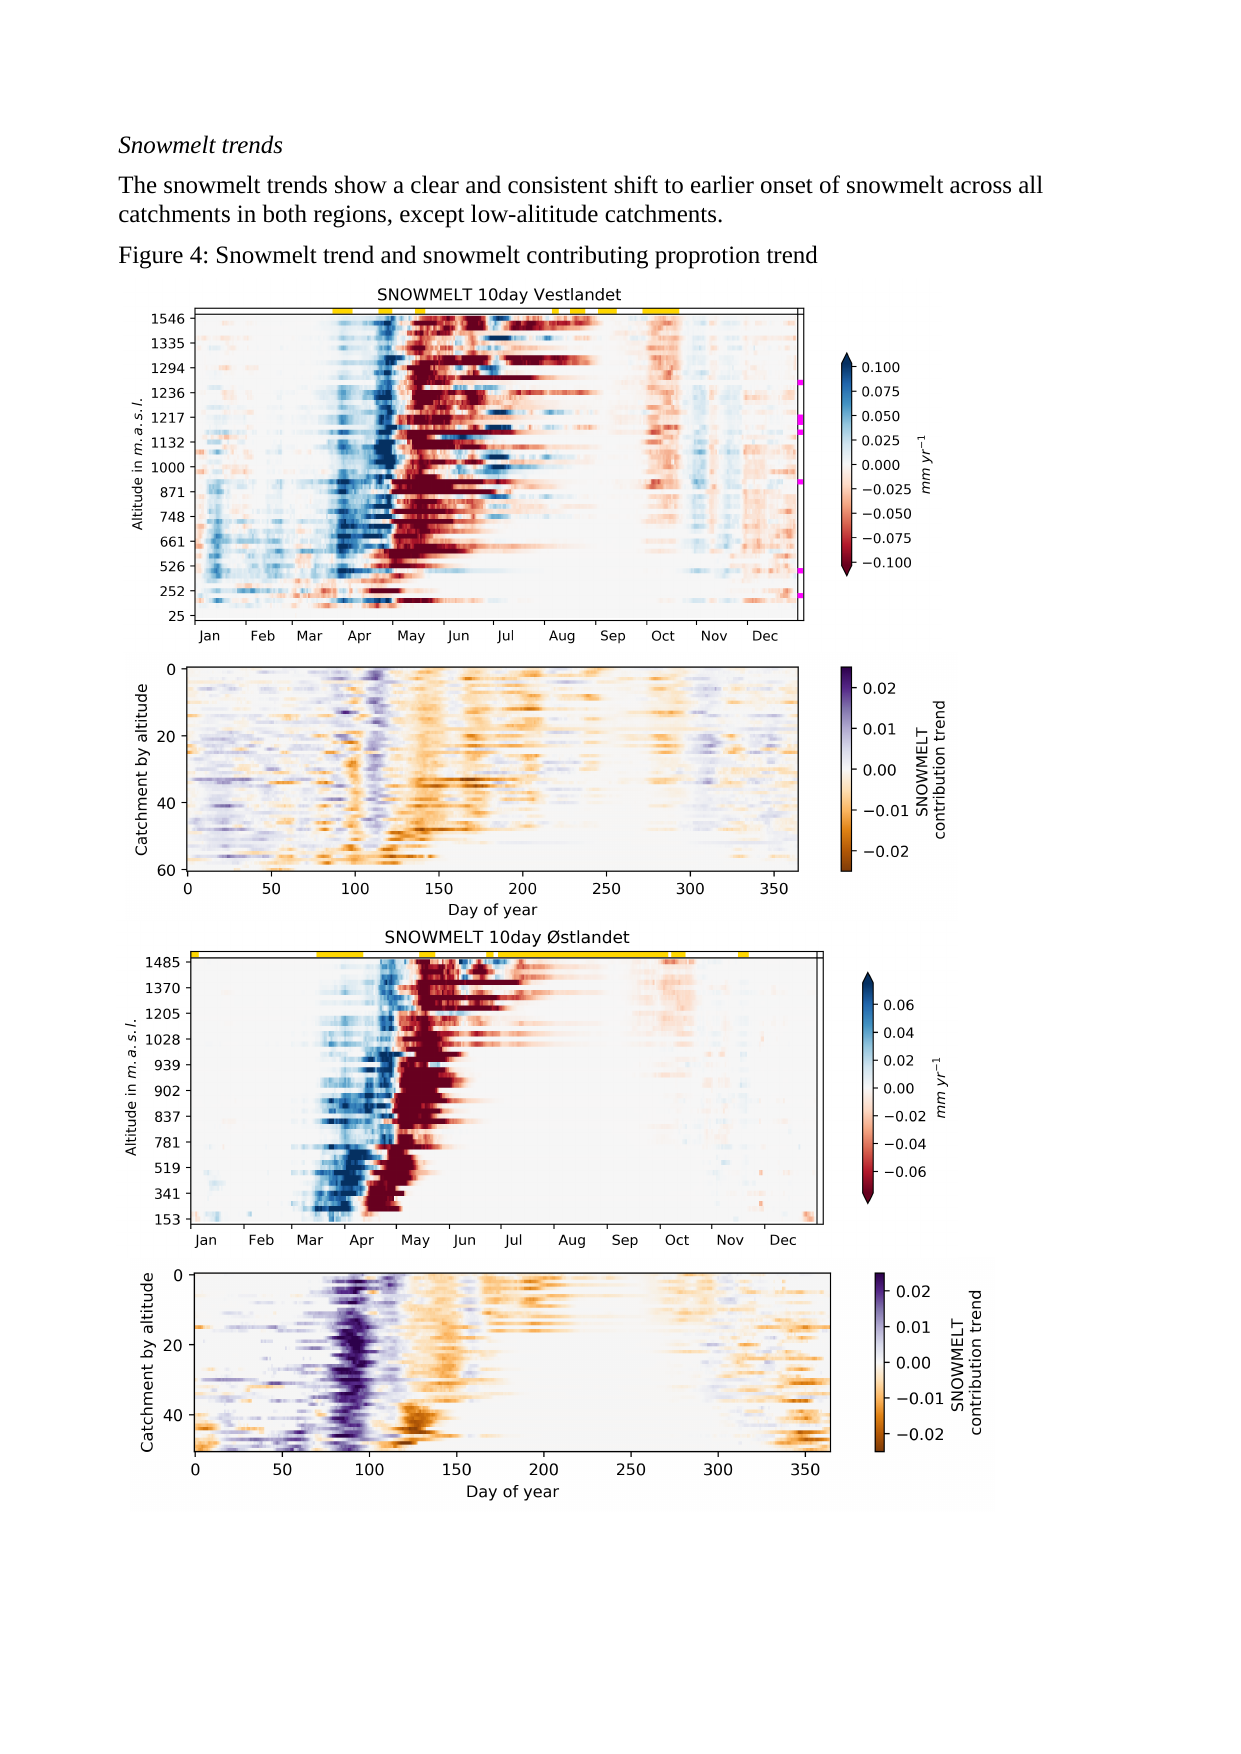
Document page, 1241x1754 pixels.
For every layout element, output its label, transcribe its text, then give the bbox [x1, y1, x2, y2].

text Snowmelt trends [118, 130, 1122, 159]
text The snowmelt trends show a clear and consistent shift to earlier onset of snowmelt across all catchments in both regions, except low-alititude catchments. [118, 170, 1122, 228]
text Figure 4: Snowmelt trend and snowmelt contributing proprotion trend [118, 240, 1122, 268]
picture [115, 278, 996, 1512]
